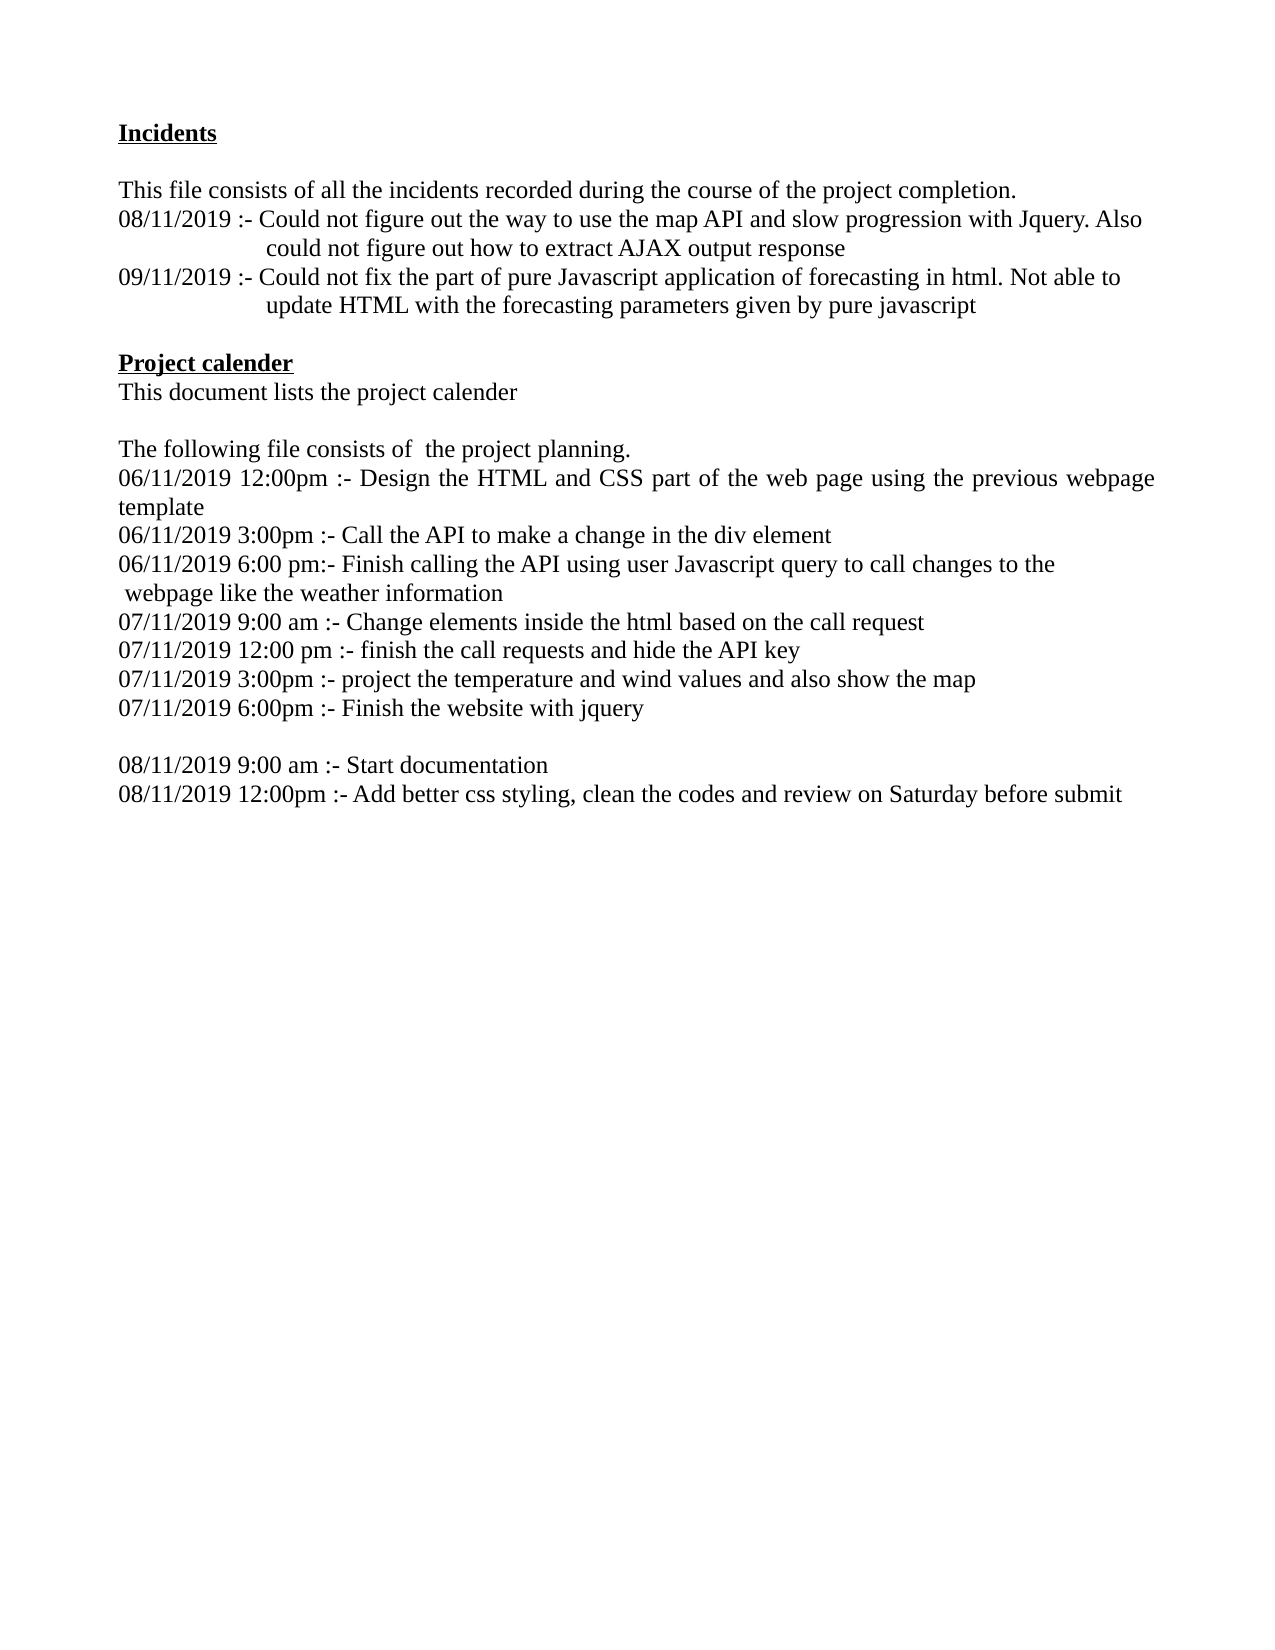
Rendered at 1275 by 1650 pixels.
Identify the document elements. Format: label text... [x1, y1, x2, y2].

text 07/11/2019 6:00pm :- Finish the website with jquery [118, 693, 1157, 722]
text 09/11/2019 :- Could not fix the part of pure Javascript application of forecasting in html. Not able to update HTML with the forecasting parameters given by pure javascript [118, 262, 1157, 319]
text The following file consists of the project planning. [118, 434, 1157, 463]
text 07/11/2019 12:00 pm :- finish the call requests and hide the API key [118, 636, 1157, 664]
text 06/11/2019 12:00pm :- Design the HTML and CSS part of the web page using the previous webpage template [118, 463, 1157, 521]
text webpage like the weather information [118, 578, 1157, 607]
text This document lists the project calender [118, 377, 1157, 406]
text 06/11/2019 3:00pm :- Call the API to make a change in the div element [118, 521, 1157, 549]
text 07/11/2019 9:00 am :- Change elements inside the html based on the call request [118, 607, 1157, 636]
text 08/11/2019 9:00 am :- Start documentation [118, 751, 1157, 779]
text Incidents [118, 118, 1157, 147]
text Project calender [118, 348, 1157, 377]
text This file consists of all the incidents recorded during the course of the project completion. [118, 176, 1157, 204]
text 08/11/2019 :- Could not figure out the way to use the map API and slow progression with Jquery. Also could not figure out how to extract AJAX output response [118, 204, 1157, 262]
text 07/11/2019 3:00pm :- project the temperature and wind values and also show the map [118, 664, 1157, 693]
text 06/11/2019 6:00 pm:- Finish calling the API using user Javascript query to call changes to the [118, 549, 1157, 578]
text 08/11/2019 12:00pm :- Add better css styling, clean the codes and review on Saturday before submit [118, 779, 1157, 808]
